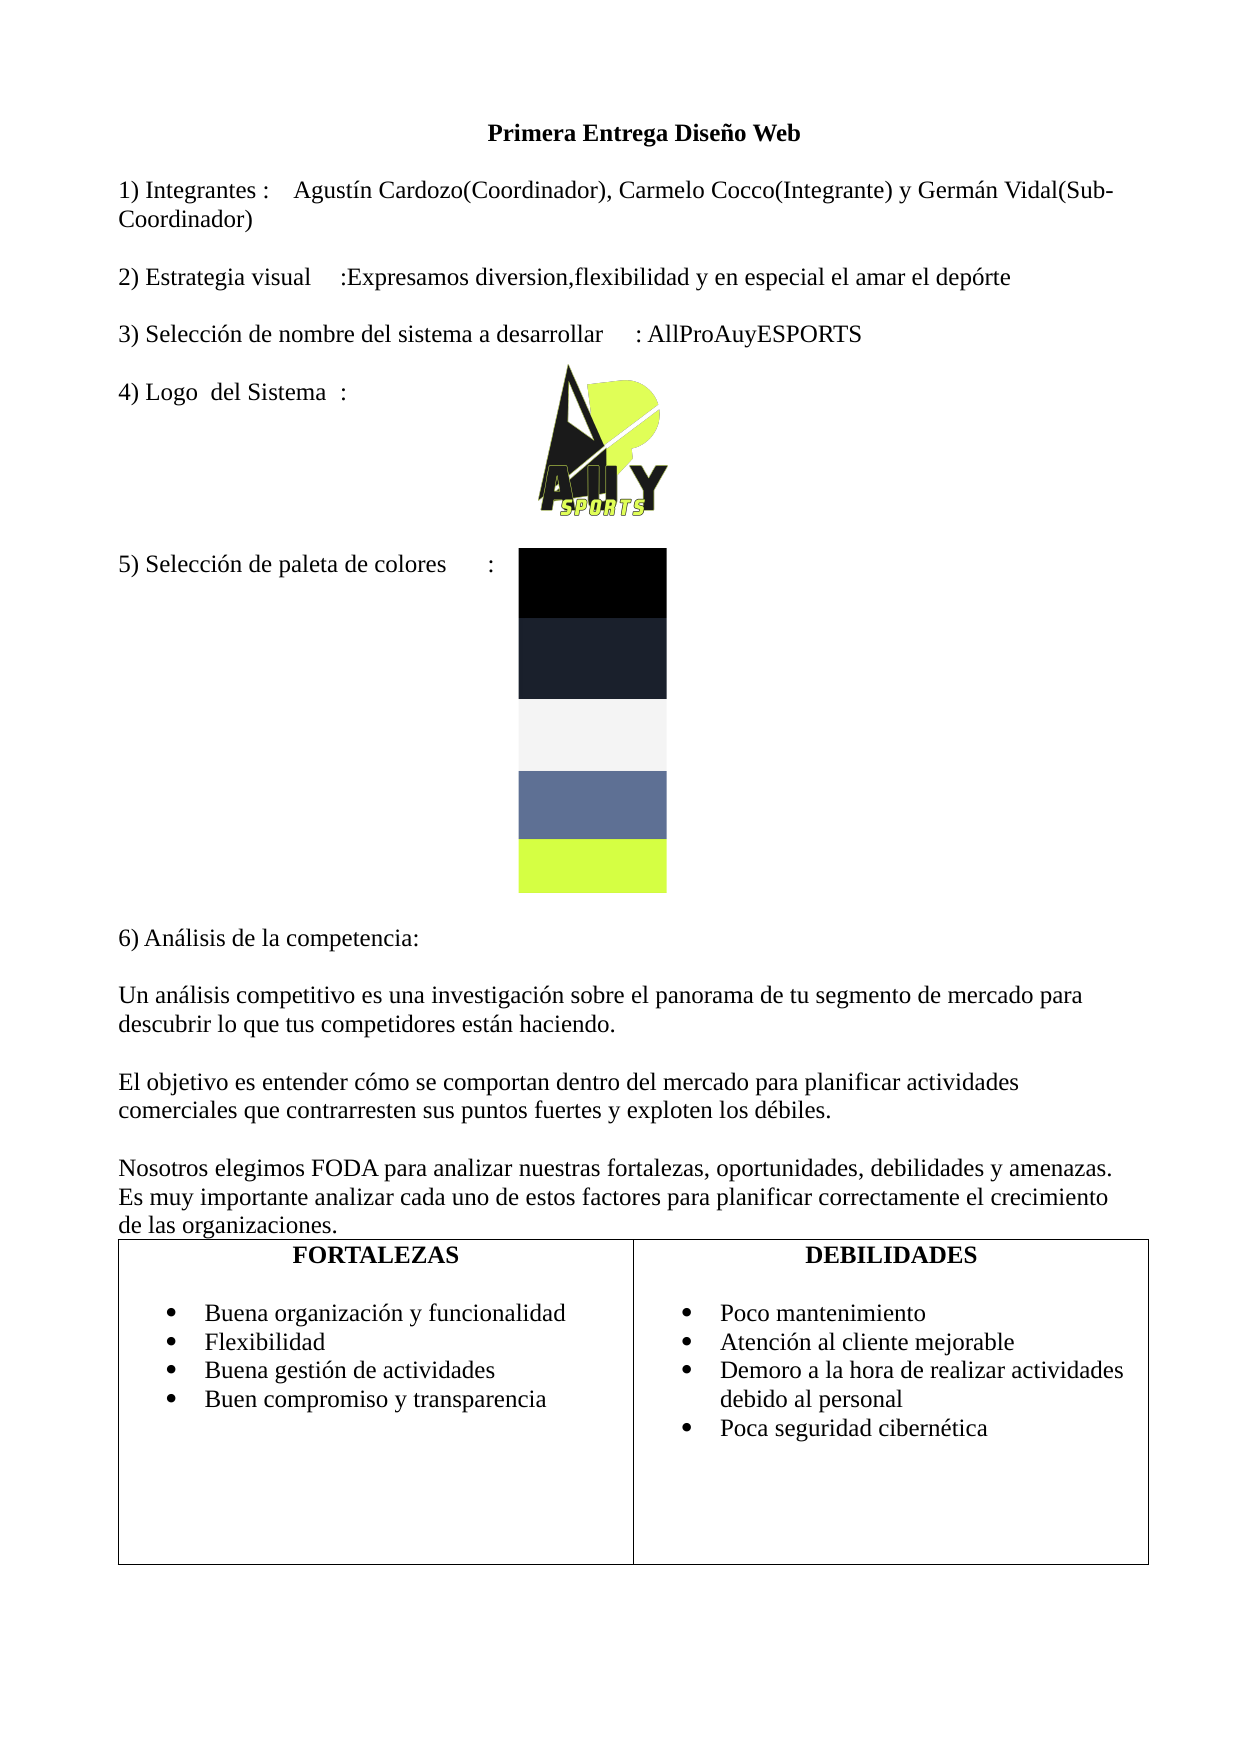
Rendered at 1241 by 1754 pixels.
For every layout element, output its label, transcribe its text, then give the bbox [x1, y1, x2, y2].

picture [460, 355, 752, 522]
text 1) Integrantes : Agustín Cardozo(Coordinador), Carmelo Cocco(Integrante) y Germán Vidal(Sub-Coordinador) [118, 176, 1122, 233]
text [667, 549, 1122, 578]
table_header DEBILIDADES Poco mantenimiento Atención al cliente mejorable Demoro a la hora de realizar actividades debido al personal Poca seguridad cibernética [634, 1240, 1148, 1564]
picture [518, 548, 667, 893]
text Nosotros elegimos FODA para analizar nuestras fortalezas, oportunidades, debilidades y amenazas. Es muy importante analizar cada uno de estos factores para planificar correctamente el crecimiento de las organizaciones. [118, 1153, 1122, 1239]
text 5) Selección de paleta de colores : [118, 549, 518, 578]
text Un análisis competitivo es una investigación sobre el panorama de tu segmento de mercado para descubrir lo que tus competidores están haciendo. [118, 981, 1122, 1038]
text Primera Entrega Diseño Web [118, 118, 1122, 147]
text 2) Estrategia visual :Expresamos diversion,flexibilidad y en especial el amar el depórte [118, 262, 1122, 291]
text [752, 377, 1122, 406]
text 3) Selección de nombre del sistema a desarrollar : AllProAuyESPORTS [118, 319, 1122, 348]
table_header FORTALEZAS Buena organización y funcionalidad Flexibilidad Buena gestión de actividades Buen compromiso y transparencia [119, 1240, 633, 1564]
text 4) Logo del Sistema : [118, 377, 460, 406]
text El objetivo es entender cómo se comportan dentro del mercado para planificar actividades comerciales que contrarresten sus puntos fuertes y exploten los débiles. [118, 1067, 1122, 1124]
text 6) Análisis de la competencia: [118, 923, 1122, 952]
